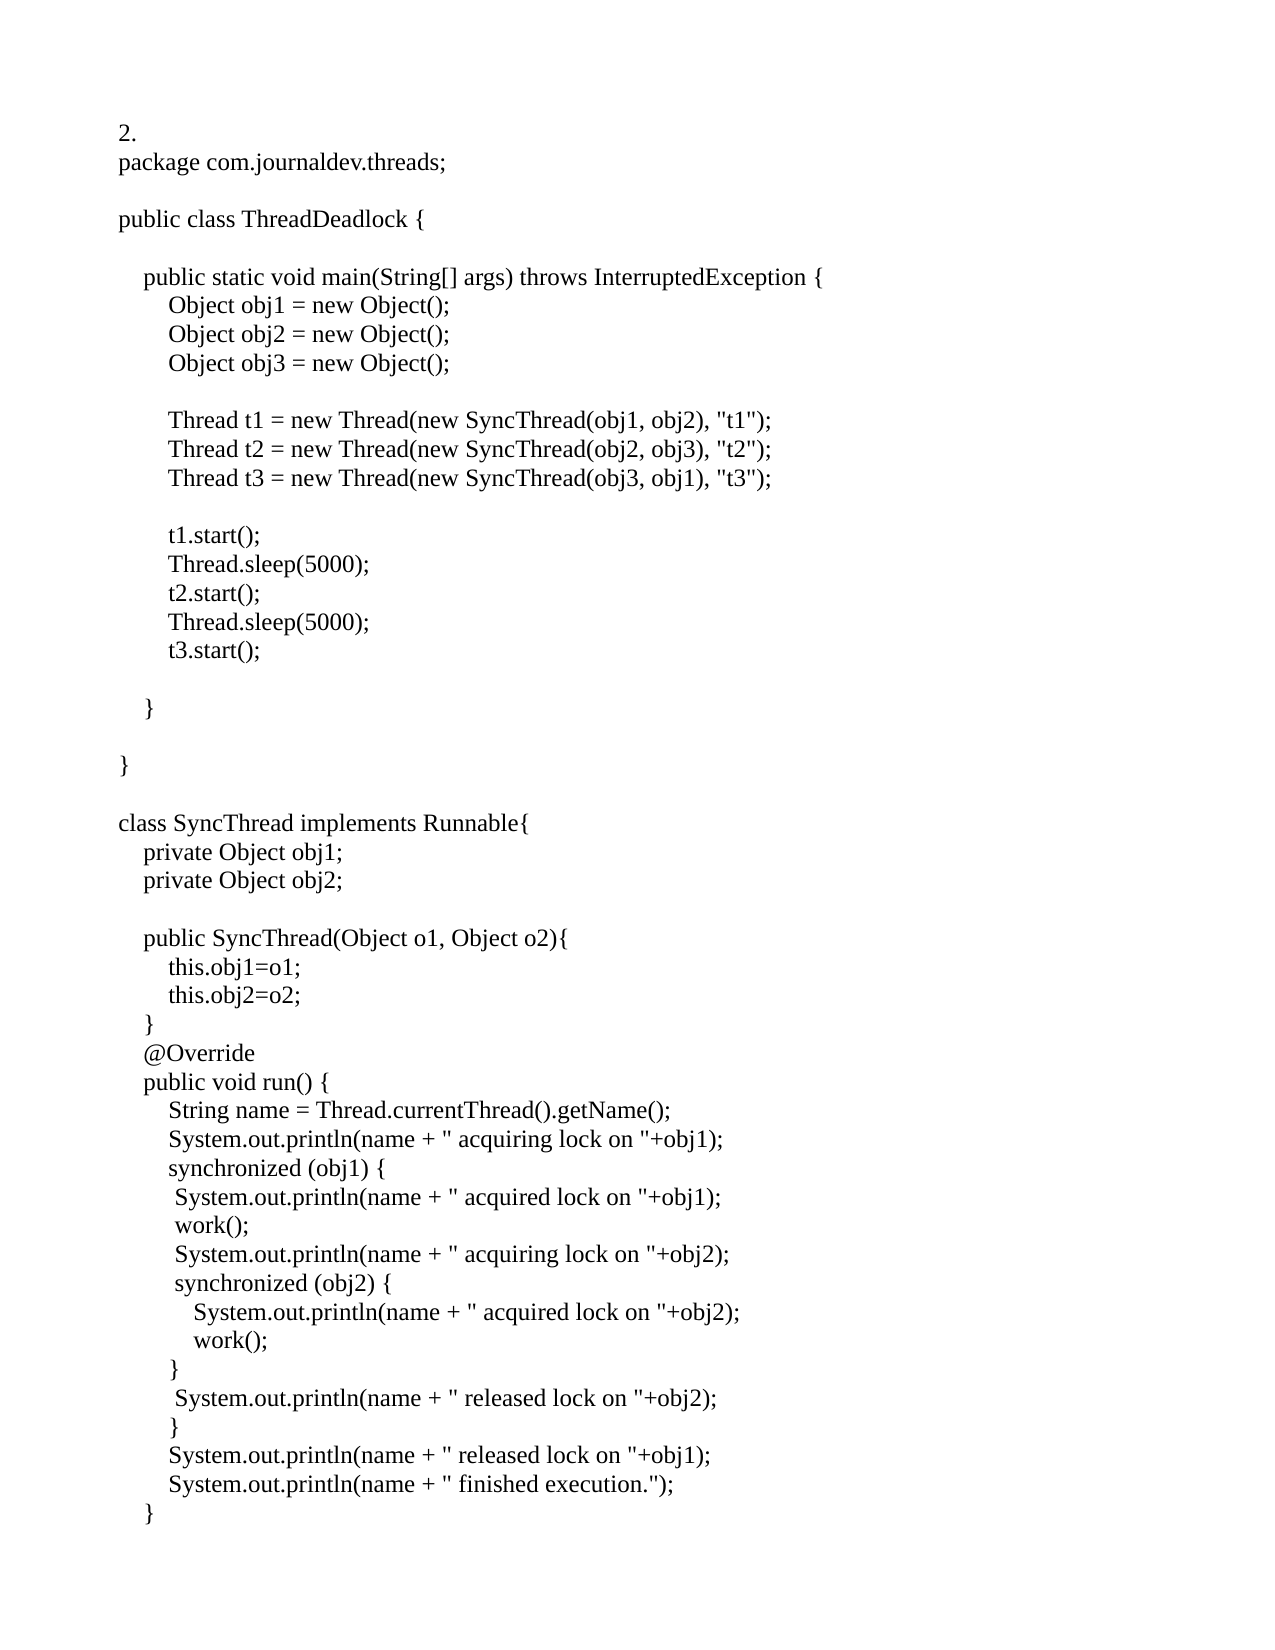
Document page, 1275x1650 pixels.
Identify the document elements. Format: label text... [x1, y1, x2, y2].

text System.out.println(name + " acquiring lock on "+obj1); [118, 1124, 1157, 1153]
text System.out.println(name + " acquired lock on "+obj1); [118, 1182, 1157, 1211]
text t1.start(); [118, 521, 1157, 549]
text } [118, 1009, 1157, 1038]
text @Override [118, 1038, 1157, 1067]
text String name = Thread.currentThread().getName(); [118, 1096, 1157, 1124]
text } [118, 1498, 1157, 1527]
text synchronized (obj2) { [118, 1268, 1157, 1297]
text Thread.sleep(5000); [118, 549, 1157, 578]
text Thread t1 = new Thread(new SyncThread(obj1, obj2), "t1"); [118, 406, 1157, 434]
text } [118, 751, 1157, 779]
text System.out.println(name + " released lock on "+obj2); [118, 1383, 1157, 1412]
text Thread.sleep(5000); [118, 607, 1157, 636]
text public class ThreadDeadlock { [118, 204, 1157, 233]
text System.out.println(name + " acquired lock on "+obj2); [118, 1297, 1157, 1326]
text this.obj1=o1; [118, 952, 1157, 981]
text System.out.println(name + " finished execution."); [118, 1469, 1157, 1498]
text Thread t3 = new Thread(new SyncThread(obj3, obj1), "t3"); [118, 463, 1157, 492]
text synchronized (obj1) { [118, 1153, 1157, 1182]
text public static void main(String[] args) throws InterruptedException { [118, 262, 1157, 291]
text t2.start(); [118, 578, 1157, 607]
text } [118, 693, 1157, 722]
text package com.journaldev.threads; [118, 147, 1157, 176]
text } [118, 1354, 1157, 1383]
text Object obj2 = new Object(); [118, 319, 1157, 348]
text public void run() { [118, 1067, 1157, 1096]
text class SyncThread implements Runnable{ [118, 808, 1157, 837]
text System.out.println(name + " acquiring lock on "+obj2); [118, 1239, 1157, 1268]
text Thread t2 = new Thread(new SyncThread(obj2, obj3), "t2"); [118, 434, 1157, 463]
text } [118, 1412, 1157, 1441]
text this.obj2=o2; [118, 981, 1157, 1009]
text Object obj1 = new Object(); [118, 291, 1157, 319]
text 2. [118, 118, 1157, 147]
text t3.start(); [118, 636, 1157, 664]
text Object obj3 = new Object(); [118, 348, 1157, 377]
text public SyncThread(Object o1, Object o2){ [118, 923, 1157, 952]
text System.out.println(name + " released lock on "+obj1); [118, 1441, 1157, 1469]
text work(); [118, 1326, 1157, 1354]
text work(); [118, 1211, 1157, 1239]
text private Object obj1; [118, 837, 1157, 866]
text private Object obj2; [118, 866, 1157, 894]
